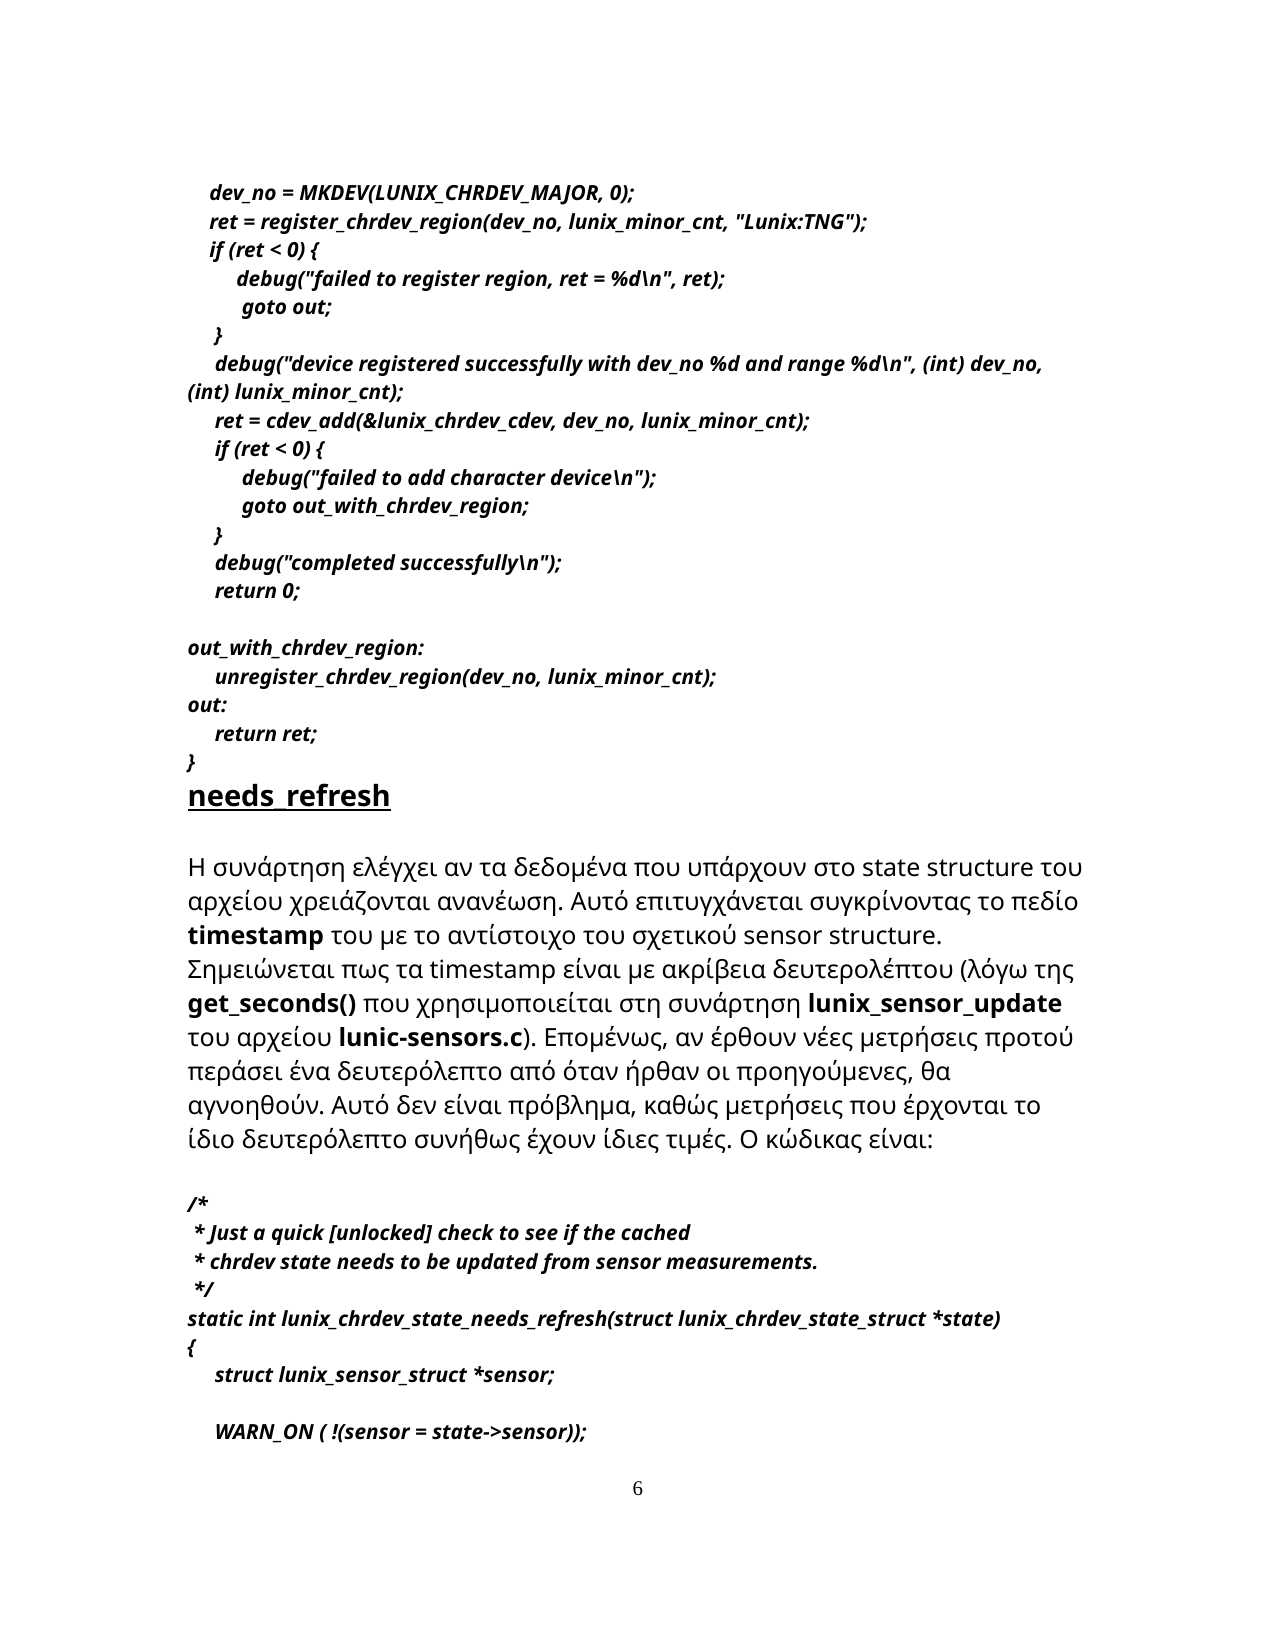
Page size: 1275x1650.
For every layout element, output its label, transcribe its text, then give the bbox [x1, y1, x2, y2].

text return 0; [187, 577, 1087, 605]
text unregister_chrdev_region(dev_no, lunix_minor_cnt); [187, 662, 1087, 690]
text ret = register_chrdev_region(dev_no, lunix_minor_cnt, "Lunix:TNG"); [187, 207, 1087, 235]
text if (ret < 0) { [187, 434, 1087, 463]
text out: [187, 690, 1087, 719]
text } [187, 747, 1087, 776]
text */ [187, 1275, 1087, 1304]
text if (ret < 0) { [187, 235, 1087, 264]
text } [187, 321, 1087, 349]
text } [187, 520, 1087, 548]
text return ret; [187, 719, 1087, 747]
text debug("device registered successfully with dev_no %d and range %d\n", (int) dev_no, (int) lunix_minor_cnt); [187, 349, 1087, 406]
text goto out_with_chrdev_region; [187, 491, 1087, 520]
text debug("failed to register region, ret = %d\n", ret); [187, 264, 1087, 292]
text goto out; [187, 292, 1087, 321]
text Η συνάρτηση ελέγχει αν τα δεδομένα που υπάρχουν στο state structure του αρχείου χρειάζονται ανανέωση. Αυτό επιτυγχάνεται συγκρίνοντας το πεδίο timestamp του με το αντίστοιχο του σχετικού sensor structure. Σημειώνεται πως τα timestamp είναι με ακρίβεια δευτερολέπτου (λόγω της get_seconds() που χρησιμοποιείται στη συνάρτηση lunix_sensor_update του αρχείου lunic-sensors.c). Επομένως, αν έρθουν νέες μετρήσεις προτού περάσει ένα δευτερόλεπτο από όταν ήρθαν οι προηγούμενες, θα αγνοηθούν. Αυτό δεν είναι πρόβλημα, καθώς μετρήσεις που έρχονται το ίδιο δευτερόλεπτο συνήθως έχουν ίδιες τιμές. Ο κώδικας είναι: [187, 849, 1087, 1156]
text ret = cdev_add(&lunix_chrdev_cdev, dev_no, lunix_minor_cnt); [187, 406, 1087, 434]
text debug("failed to add character device\n"); [187, 463, 1087, 491]
text /* [187, 1190, 1087, 1218]
text static int lunix_chrdev_state_needs_refresh(struct lunix_chrdev_state_struct *state) [187, 1304, 1087, 1332]
text dev_no = MKDEV(LUNIX_CHRDEV_MAJOR, 0); [187, 178, 1087, 207]
text { [187, 1332, 1087, 1361]
text needs_refresh [187, 776, 1087, 815]
text out_with_chrdev_region: [187, 633, 1087, 662]
text struct lunix_sensor_struct *sensor; [187, 1361, 1087, 1389]
text debug("completed successfully\n"); [187, 548, 1087, 577]
text * Just a quick [unlocked] check to see if the cached [187, 1218, 1087, 1247]
text WARN_ON ( !(sensor = state->sensor)); [187, 1417, 1087, 1446]
text * chrdev state needs to be updated from sensor measurements. [187, 1247, 1087, 1275]
